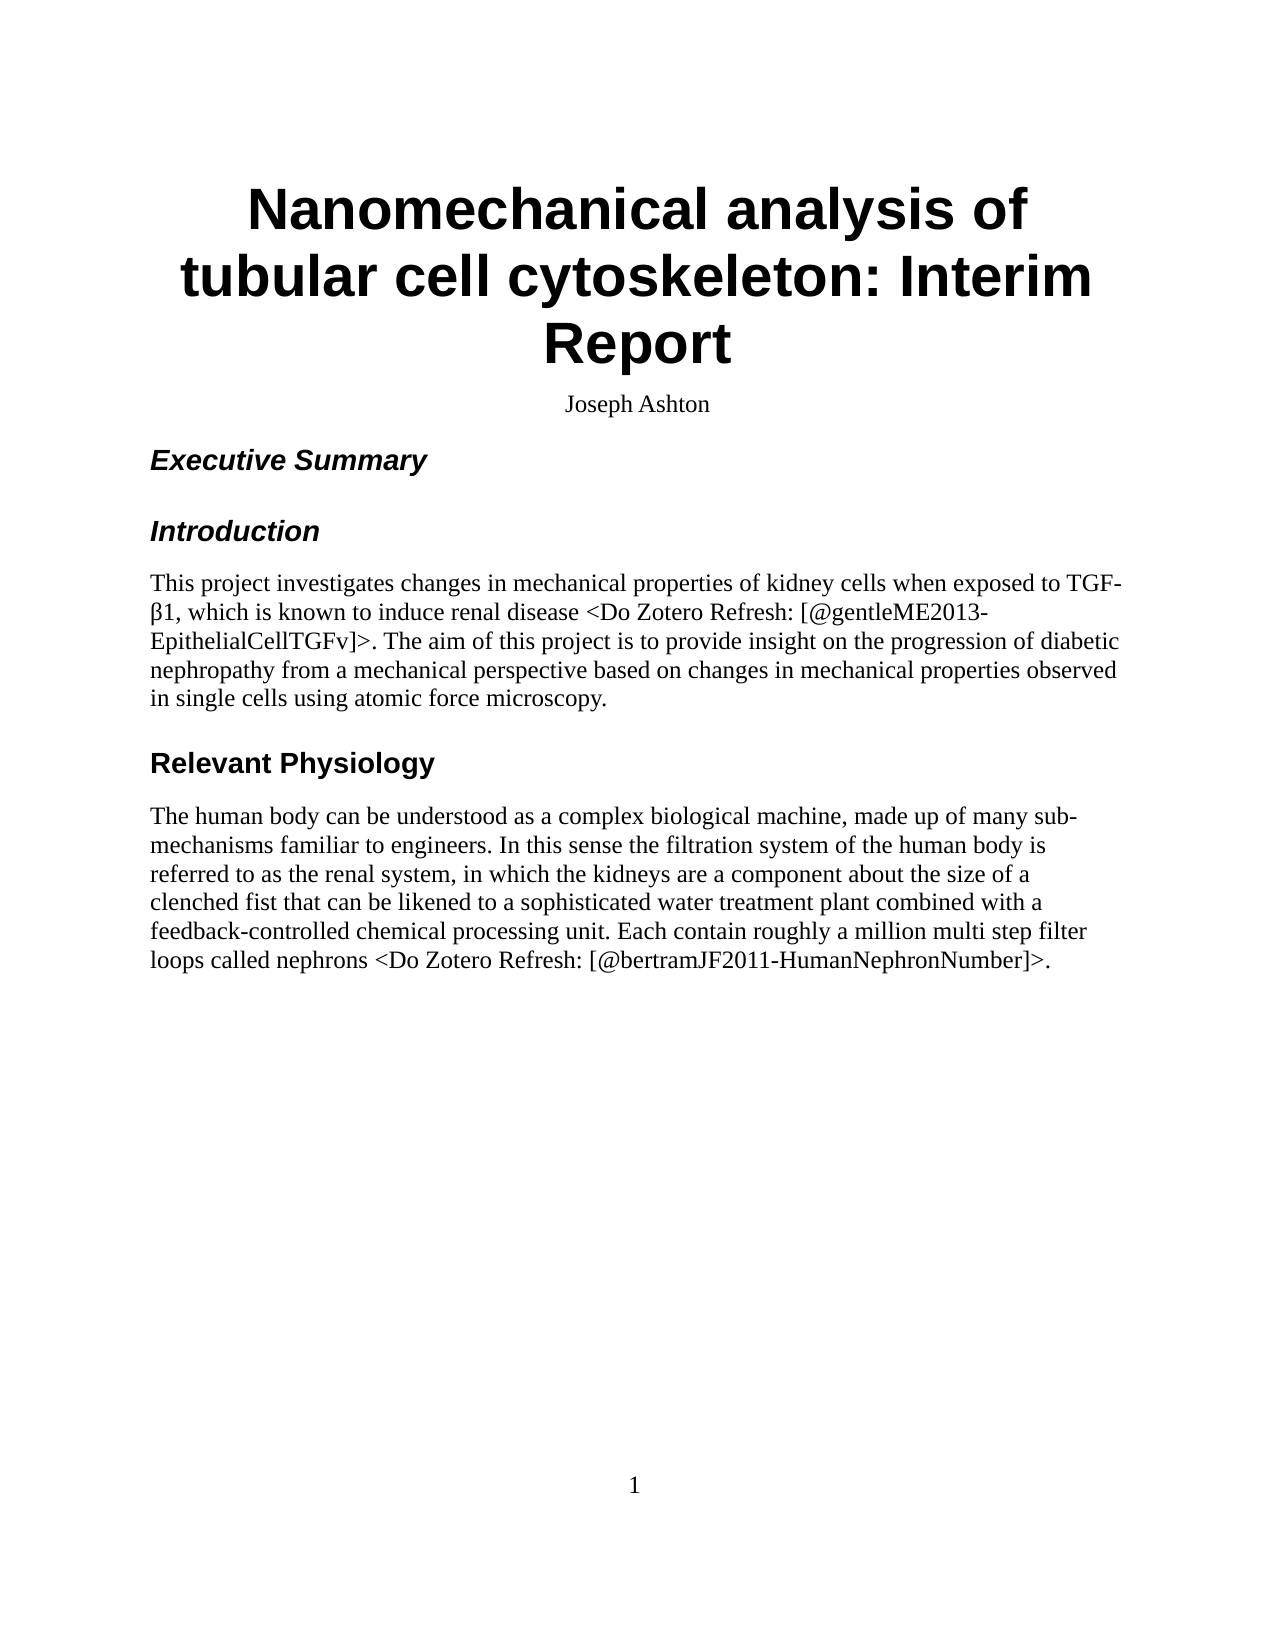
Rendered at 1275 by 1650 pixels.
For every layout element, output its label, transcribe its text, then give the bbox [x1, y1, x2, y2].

subtitle Relevant Physiology [150, 746, 1125, 780]
subtitle Executive Summary [150, 442, 1125, 476]
subtitle Introduction [150, 513, 1125, 547]
text Joseph Ashton [150, 389, 1125, 417]
title Nanomechanical analysis of tubular cell cytoskeleton: Interim Report [150, 175, 1125, 376]
text The human body can be understood as a complex biological machine, made up of many sub-mechanisms familiar to engineers. In this sense the filtration system of the human body is referred to as the renal system, in which the kidneys are a component about the size of a clenched fist that can be likened to a sophisticated water treatment plant combined with a feedback-controlled chemical processing unit. Each contain roughly a million multi step filter loops called nephrons <Do Zotero Refresh: [@bertramJF2011-HumanNephronNumber]>. [150, 801, 1125, 974]
text This project investigates changes in mechanical properties of kidney cells when exposed to TGF-β1, which is known to induce renal disease <Do Zotero Refresh: [@gentleME2013-EpithelialCellTGFv]>. The aim of this project is to provide insight on the progression of diabetic nephropathy from a mechanical perspective based on changes in mechanical properties observed in single cells using atomic force microscopy. [150, 568, 1125, 712]
